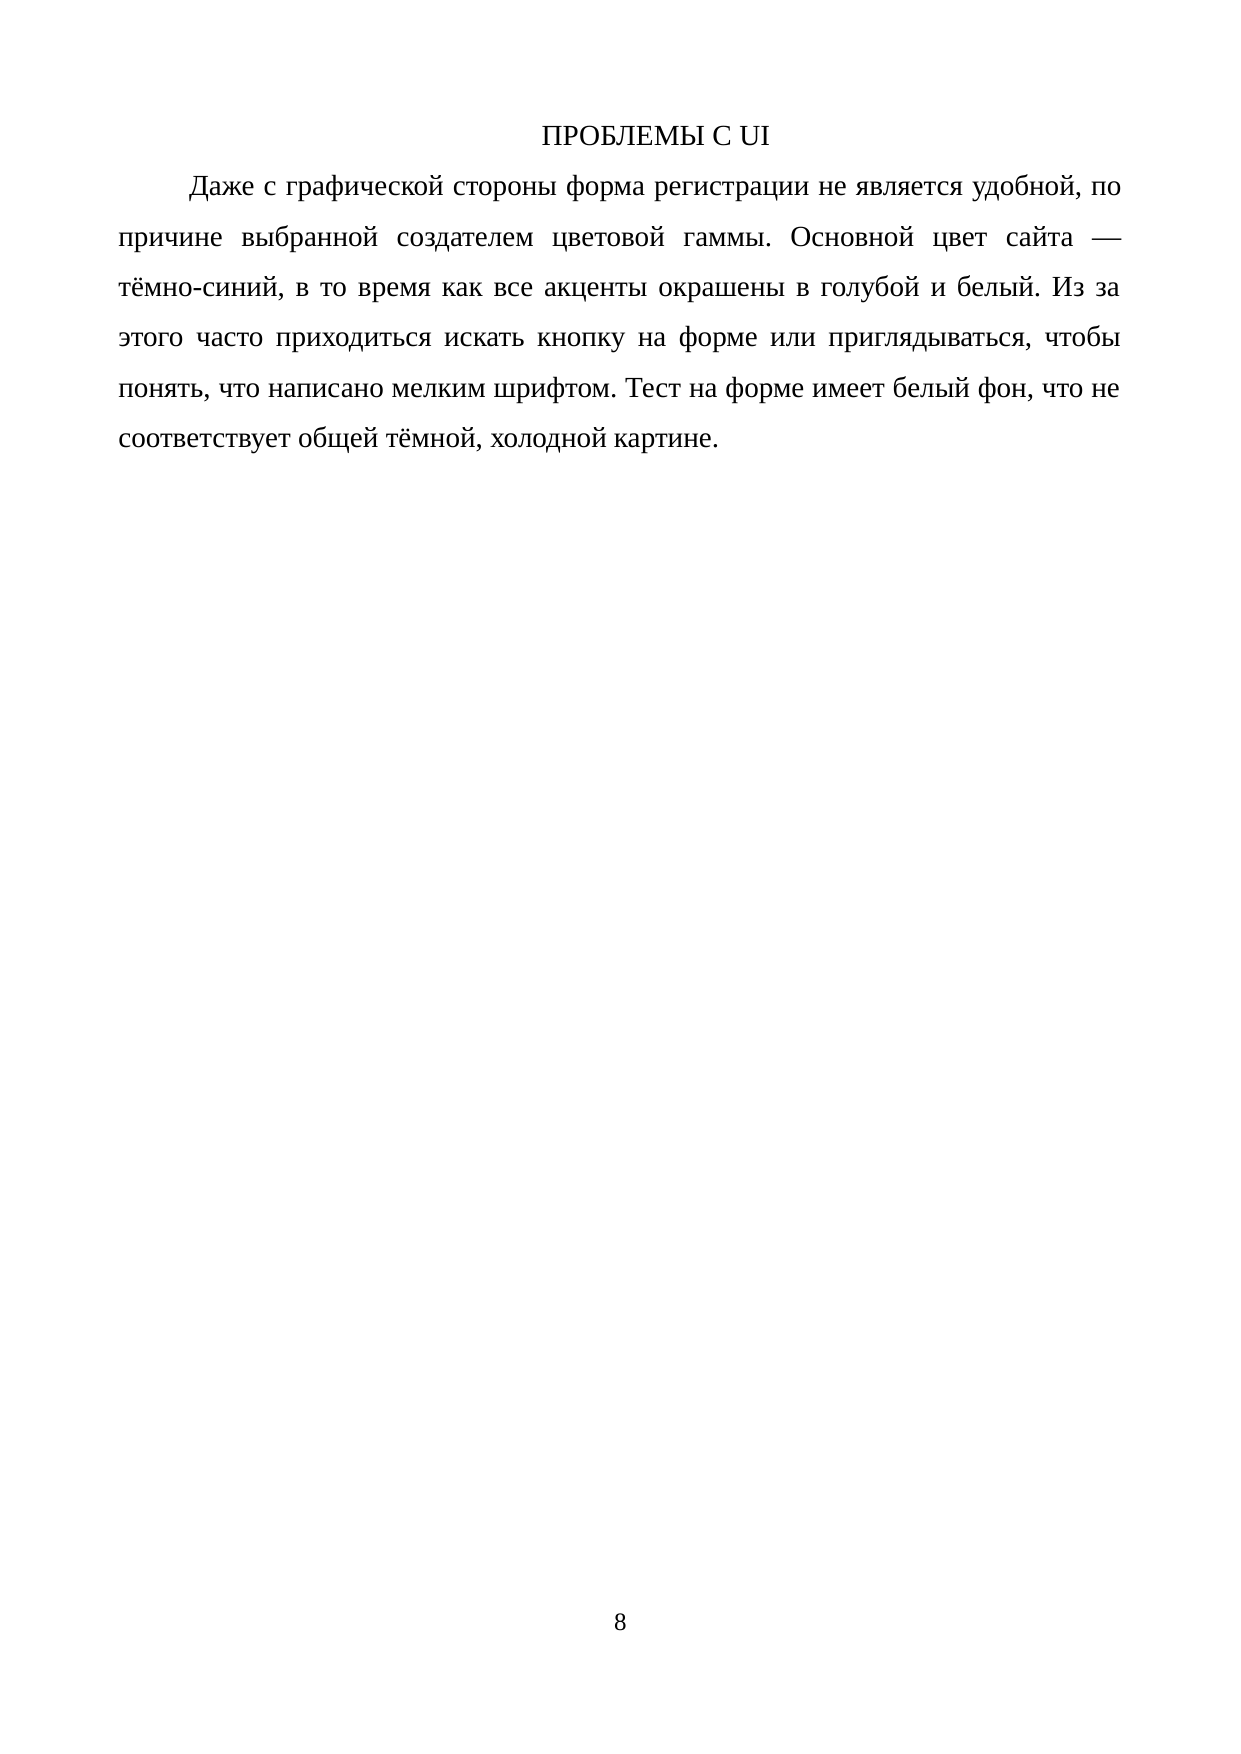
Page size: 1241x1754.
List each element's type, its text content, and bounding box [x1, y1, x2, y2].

list ПРОБЛЕМЫ С UI [118, 118, 1122, 152]
list Даже с графической стороны форма регистрации не является удобной, по причине выбранной создателем цветовой гаммы. Основной цвет сайта — тёмно-синий, в то время как все акценты окрашены в голубой и белый. Из за этого часто приходиться искать кнопку на форме или приглядываться, чтобы понять, что написано мелким шрифтом. Тест на форме имеет белый фон, что не соответствует общей тёмной, холодной картине. [118, 168, 1122, 453]
